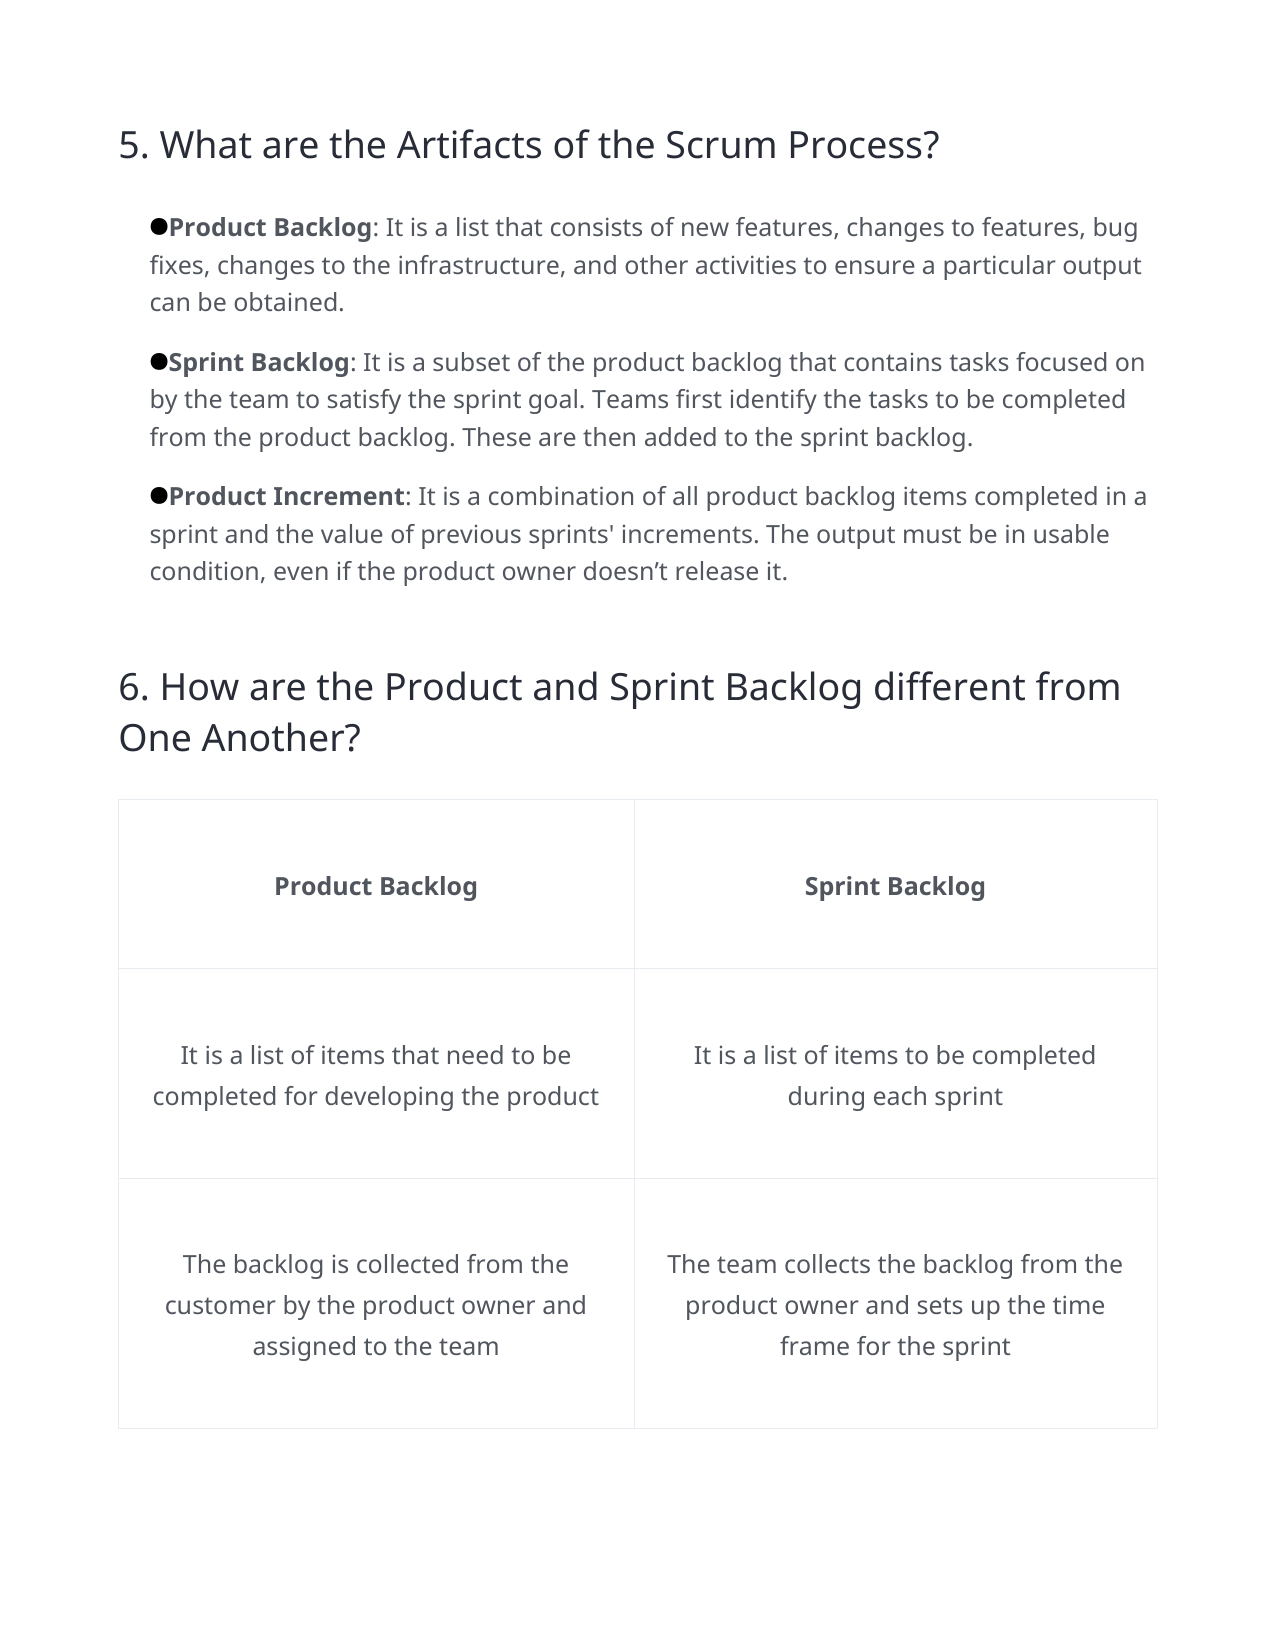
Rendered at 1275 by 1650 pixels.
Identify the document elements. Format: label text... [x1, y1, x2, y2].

list Sprint Backlog: It is a subset of the product backlog that contains tasks focused on by the team to satisfy the sprint goal. Teams first identify the tasks to be completed from the product backlog. These are then added to the sprint backlog. [118, 341, 1157, 453]
table_header Product Backlog [119, 800, 634, 968]
table_cell The team collects the backlog from the product owner and sets up the time frame for the sprint [635, 1179, 1157, 1428]
table_cell It is a list of items to be completed during each sprint [635, 969, 1157, 1178]
list Product Increment: It is a combination of all product backlog items completed in a sprint and the value of previous sprints' increments. The output must be in usable condition, even if the product owner doesn’t release it. [118, 475, 1157, 588]
subtitle 6. How are the Product and Sprint Backlog different from One Another? [118, 660, 1157, 762]
table_header Sprint Backlog [635, 800, 1157, 968]
list Product Backlog: It is a list that consists of new features, changes to features, bug fixes, changes to the infrastructure, and other activities to ensure a particular output can be obtained. [118, 207, 1157, 319]
table_cell It is a list of items that need to be completed for developing the product [119, 969, 634, 1178]
table_cell The backlog is collected from the customer by the product owner and assigned to the team [119, 1179, 634, 1428]
subtitle 5. What are the Artifacts of the Scrum Process? [118, 118, 1157, 169]
